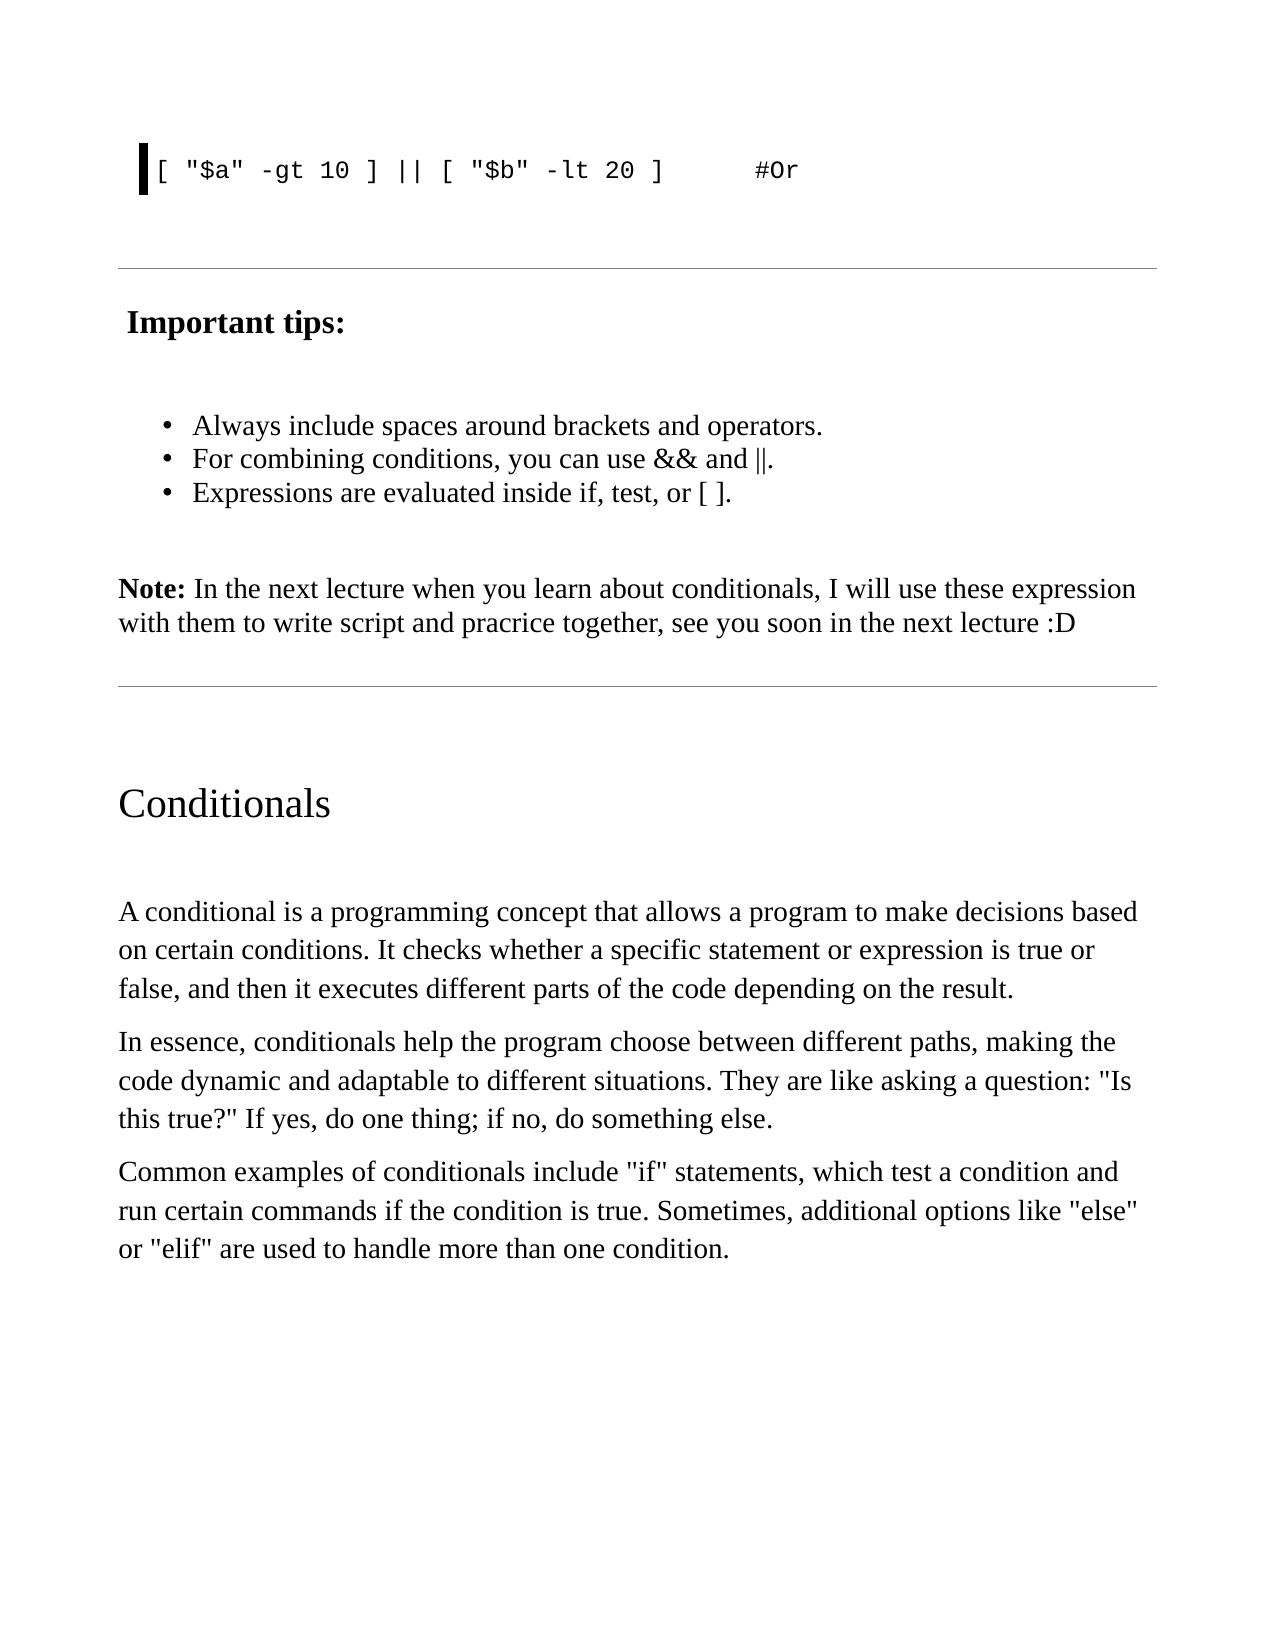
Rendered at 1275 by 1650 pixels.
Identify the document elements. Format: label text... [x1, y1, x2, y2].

list For combining conditions, you can use && and ||. [162, 442, 1157, 475]
text Note: In the next lecture when you learn about conditionals, I will use these expression with them to write script and pracrice together, see you soon in the next lecture :D [118, 571, 1157, 638]
list Always include spaces around brackets and operators. [162, 408, 1157, 442]
text Conditionals [118, 779, 1157, 827]
text Common examples of conditionals include "if" statements, which test a condition and run certain commands if the condition is true. Sometimes, additional options like "else" or "elif" are used to handle more than one condition. [118, 1154, 1157, 1265]
text A conditional is a programming concept that allows a program to make decisions based on certain conditions. It checks whether a specific statement or expression is true or false, and then it executes different parts of the code depending on the result. [118, 894, 1157, 1004]
text Important tips: [118, 298, 1157, 343]
list Expressions are evaluated inside if, test, or [ ]. [162, 475, 1157, 509]
text [ "$a" -gt 10 ] || [ "$b" -lt 20 ] #Or [148, 152, 1157, 186]
text In essence, conditionals help the program choose between different paths, making the code dynamic and adaptable to different situations. They are like asking a question: "Is this true?" If yes, do one thing; if no, do something else. [118, 1024, 1157, 1135]
